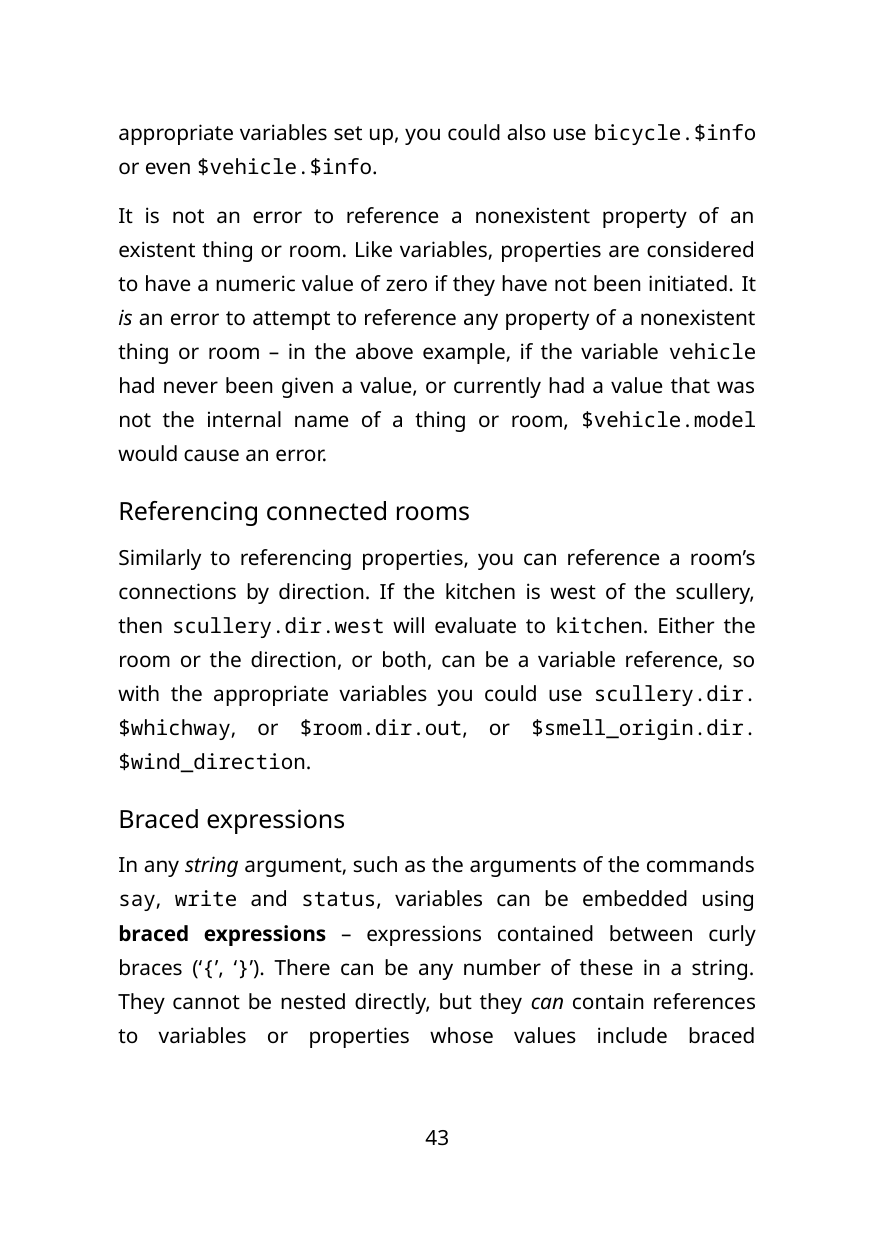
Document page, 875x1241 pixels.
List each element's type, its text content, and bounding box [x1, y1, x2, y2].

text In any string argument, such as the arguments of the commands say, write and status, variables can be embedded using braced expressions – expressions contained between curly braces (‘{’, ‘}’). There can be any number of these in a string. They cannot be nested directly, but they can contain references to variables or properties whose values include braced [118, 851, 756, 1049]
subtitle Referencing connected rooms [118, 494, 756, 528]
text appropriate variables set up, you could also use bicycle.$info or even $vehicle.$info. [118, 118, 756, 181]
text It is not an error to reference a nonexistent property of an existent thing or room. Like variables, properties are considered to have a numeric value of zero if they have not been initiated. It is an error to attempt to reference any property of a nonexistent thing or room – in the above example, if the variable vehicle had never been given a value, or currently had a value that was not the internal name of a thing or room, $vehicle.model would cause an error. [118, 201, 756, 468]
text Similarly to referencing properties, you can reference a room’s connections by direction. If the kitchen is west of the scullery, then scullery.dir.west will evaluate to kitchen. Either the room or the direction, or both, can be a variable reference, so with the appropriate variables you could use scullery.dir.$whichway, or $room.dir.out, or $smell_origin.dir.$wind_direction. [118, 543, 756, 776]
subtitle Braced expressions [118, 802, 756, 836]
